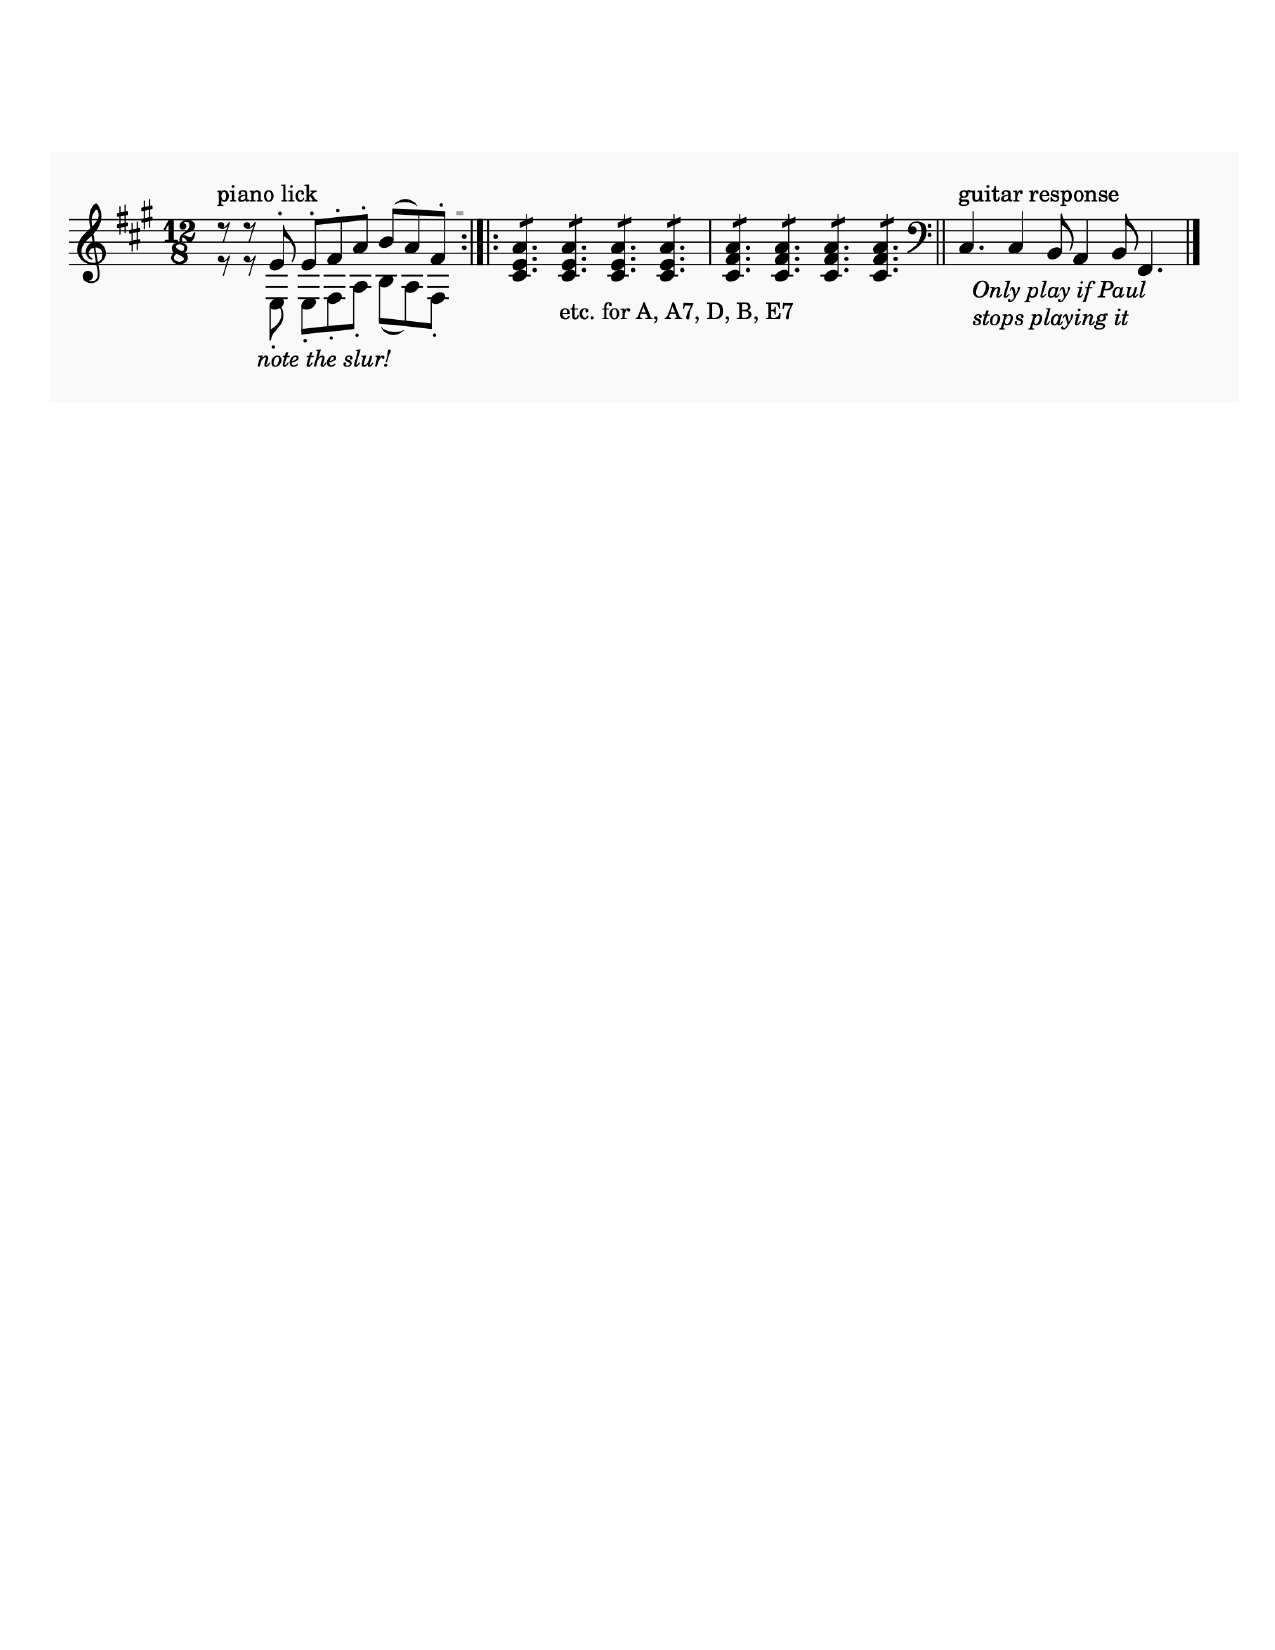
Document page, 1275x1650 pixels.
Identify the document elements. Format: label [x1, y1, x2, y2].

picture [49, 152, 1239, 403]
